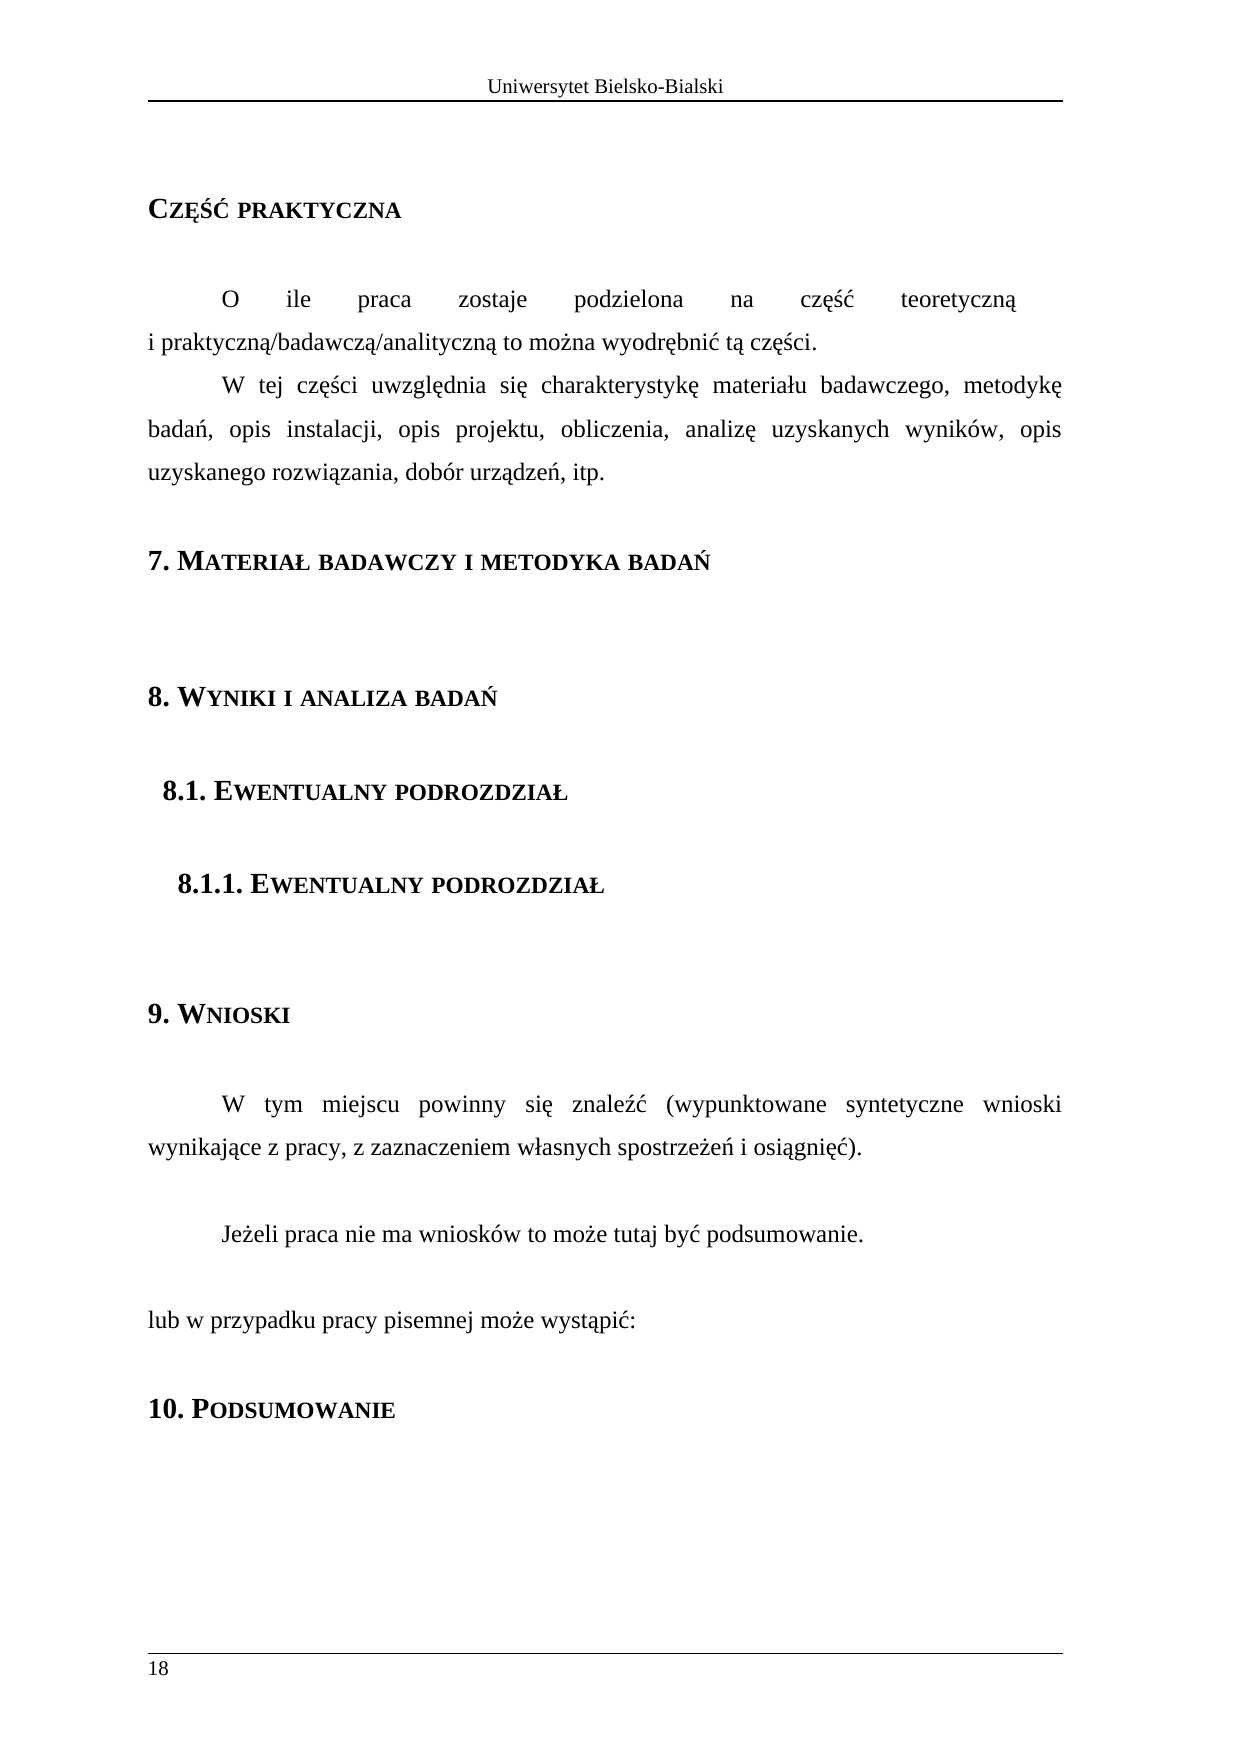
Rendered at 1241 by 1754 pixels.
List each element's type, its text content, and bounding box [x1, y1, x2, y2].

text W tym miejscu powinny się znaleźć (wypunktowane syntetyczne wnioski wynikające z pracy, z zaznaczeniem własnych spostrzeżeń i osiągnięć). [148, 1089, 1063, 1161]
text Jeżeli praca nie ma wniosków to może tutaj być podsumowanie. [148, 1219, 1063, 1247]
subtitle Część praktyczna [148, 191, 1063, 224]
subtitle 9. Wnioski [148, 996, 1063, 1029]
subtitle 8.1.1. Ewentualny podrozdział [177, 866, 1063, 900]
subtitle 7. Materiał badawczy i metodyka badań [148, 543, 1063, 577]
subtitle 10. Podsumowanie [148, 1391, 1063, 1425]
subtitle 8.1. Ewentualny podrozdział [162, 773, 1063, 807]
text W tej części uwzględnia się charakterystykę materiału badawczego, metodykę badań, opis instalacji, opis projektu, obliczenia, analizę uzyskanych wyników, opis uzyskanego rozwiązania, dobór urządzeń, itp. [148, 371, 1063, 486]
text lub w przypadku pracy pisemnej może wystąpić: [148, 1305, 1063, 1334]
text O ile praca zostaje podzielona na część teoretyczną i praktyczną/badawczą/analityczną to można wyodrębnić tą części. [148, 284, 1063, 356]
subtitle 8. Wyniki i analiza badań [148, 679, 1063, 713]
